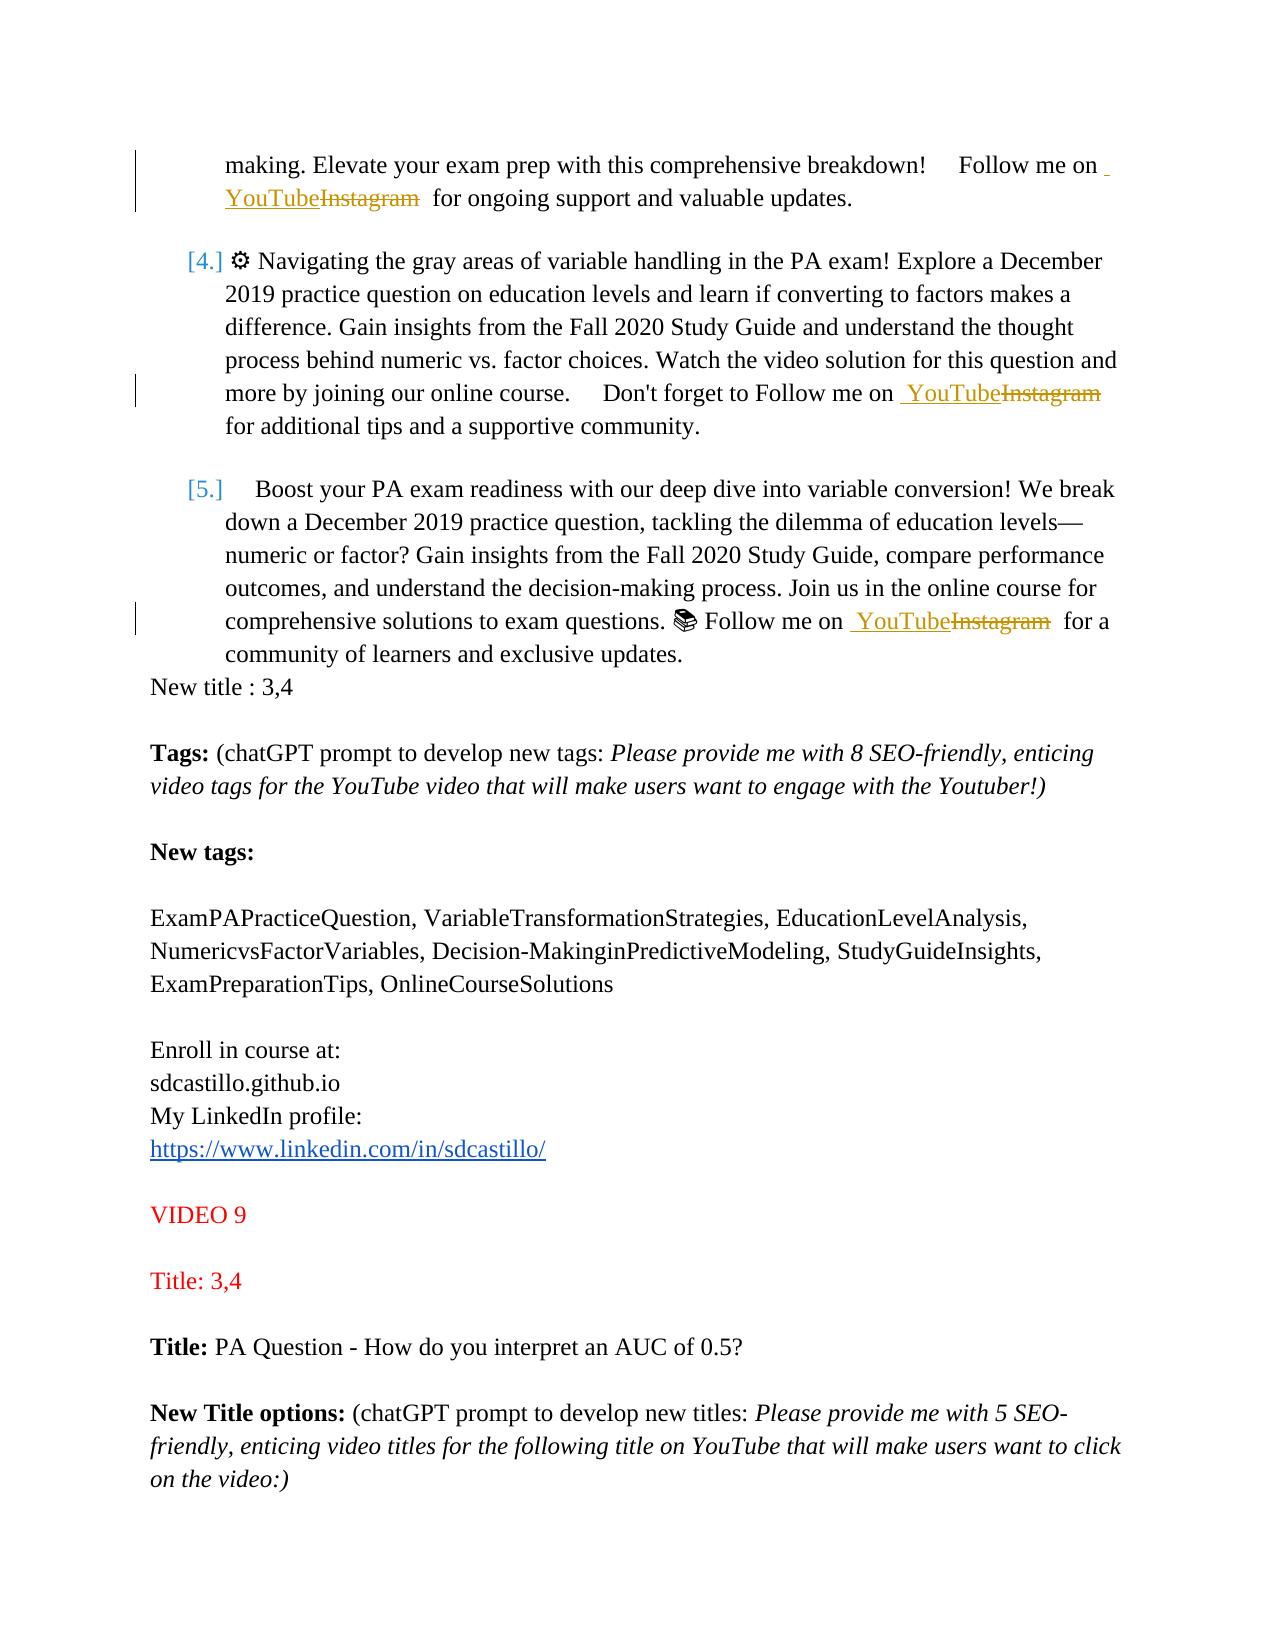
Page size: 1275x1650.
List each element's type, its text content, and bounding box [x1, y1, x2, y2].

text https://www.linkedin.com/in/sdcastillo/ [150, 1134, 1125, 1163]
text VIDEO 9 [150, 1200, 1125, 1229]
text My LinkedIn profile: [150, 1101, 1125, 1130]
text Title: 3,4 [150, 1266, 1125, 1295]
text New Title options: (chatGPT prompt to develop new titles: Please provide me with 5 SEO-friendly, enticing video titles for the following title on YouTube that will make users want to click on the video:) [150, 1398, 1125, 1493]
list 🚀 Boost your PA exam readiness with our deep dive into variable conversion! We break down a December 2019 practice question, tackling the dilemma of education levels—numeric or factor? Gain insights from the Fall 2020 Study Guide, compare performance outcomes, and understand the decision-making process. Join us in the online course for comprehensive solutions to exam questions. 📚 Follow me on YouTube for a community of learners and exclusive updates. [187, 474, 1125, 668]
text Tags: (chatGPT prompt to develop new tags: Please provide me with 8 SEO-friendly, enticing video tags for the YouTube video that will make users want to engage with the Youtuber!) [150, 738, 1125, 800]
text New title : 3,4 [150, 672, 1125, 701]
text Title: PA Question - How do you interpret an AUC of 0.5? [150, 1332, 1125, 1361]
text New tags: [150, 837, 1125, 866]
text Enroll in course at: sdcastillo.github.io [150, 1035, 1125, 1097]
list ⚙️ Navigating the gray areas of variable handling in the PA exam! Explore a December 2019 practice question on education levels and learn if converting to factors makes a difference. Gain insights from the Fall 2020 Study Guide and understand the thought process behind numeric vs. factor choices. Watch the video solution for this question and more by joining our online course. 🚀 Don't forget to Follow me on YouTube for additional tips and a supportive community. [187, 246, 1125, 470]
list making. Elevate your exam prep with this comprehensive breakdown! 🚀 Follow me on YouTube for ongoing support and valuable updates. [187, 150, 1125, 242]
text ExamPAPracticeQuestion, VariableTransformationStrategies, EducationLevelAnalysis, NumericvsFactorVariables, Decision-MakinginPredictiveModeling, StudyGuideInsights, ExamPreparationTips, OnlineCourseSolutions [150, 903, 1125, 998]
